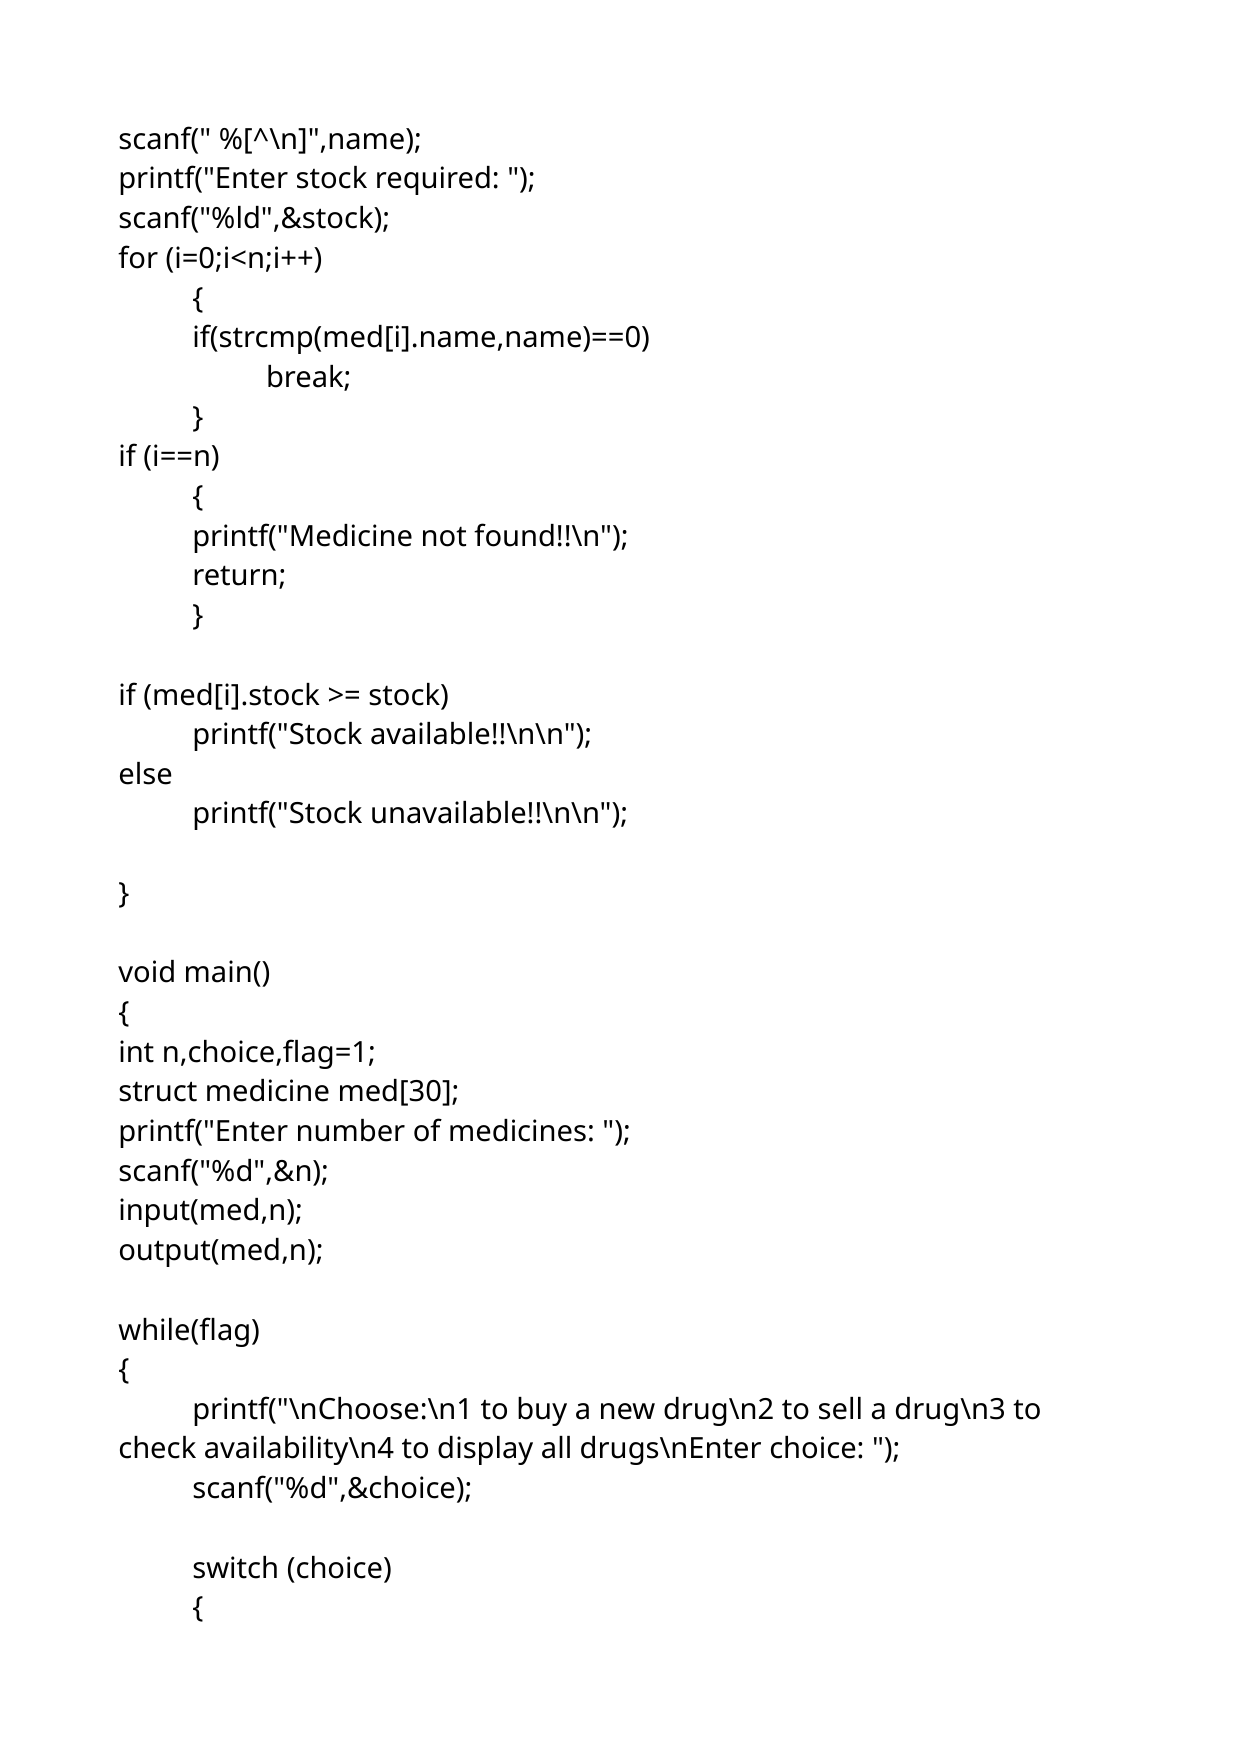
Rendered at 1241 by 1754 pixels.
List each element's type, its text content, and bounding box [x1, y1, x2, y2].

text output(med,n); [118, 1229, 1122, 1269]
text else [118, 753, 1122, 793]
text if (med[i].stock >= stock) [118, 674, 1122, 713]
text { [118, 1348, 1122, 1388]
text } [118, 396, 1122, 436]
text { [118, 1587, 1122, 1626]
text printf("Enter stock required: "); [118, 158, 1122, 197]
text scanf("%d",&choice); [118, 1467, 1122, 1507]
text scanf("%d",&n); [118, 1150, 1122, 1190]
text { [118, 277, 1122, 317]
text return; [118, 555, 1122, 594]
text while(flag) [118, 1309, 1122, 1348]
text input(med,n); [118, 1190, 1122, 1229]
text scanf(" %[^\n]",name); [118, 118, 1122, 158]
text if(strcmp(med[i].name,name)==0) [118, 317, 1122, 356]
text int n,choice,flag=1; [118, 1031, 1122, 1071]
text for (i=0;i<n;i++) [118, 237, 1122, 277]
text printf("Medicine not found!!\n"); [118, 515, 1122, 555]
text { [118, 991, 1122, 1031]
text } [118, 872, 1122, 912]
text if (i==n) [118, 436, 1122, 475]
text break; [118, 356, 1122, 396]
text printf("Stock unavailable!!\n\n"); [118, 793, 1122, 832]
text printf("\nChoose:\n1 to buy a new drug\n2 to sell a drug\n3 to check availability\n4 to display all drugs\nEnter choice: "); [118, 1388, 1122, 1467]
text scanf("%ld",&stock); [118, 197, 1122, 237]
text switch (choice) [118, 1547, 1122, 1587]
text printf("Stock available!!\n\n"); [118, 713, 1122, 753]
text } [118, 594, 1122, 634]
text { [118, 475, 1122, 515]
text printf("Enter number of medicines: "); [118, 1110, 1122, 1150]
text struct medicine med[30]; [118, 1071, 1122, 1110]
text void main() [118, 952, 1122, 991]
